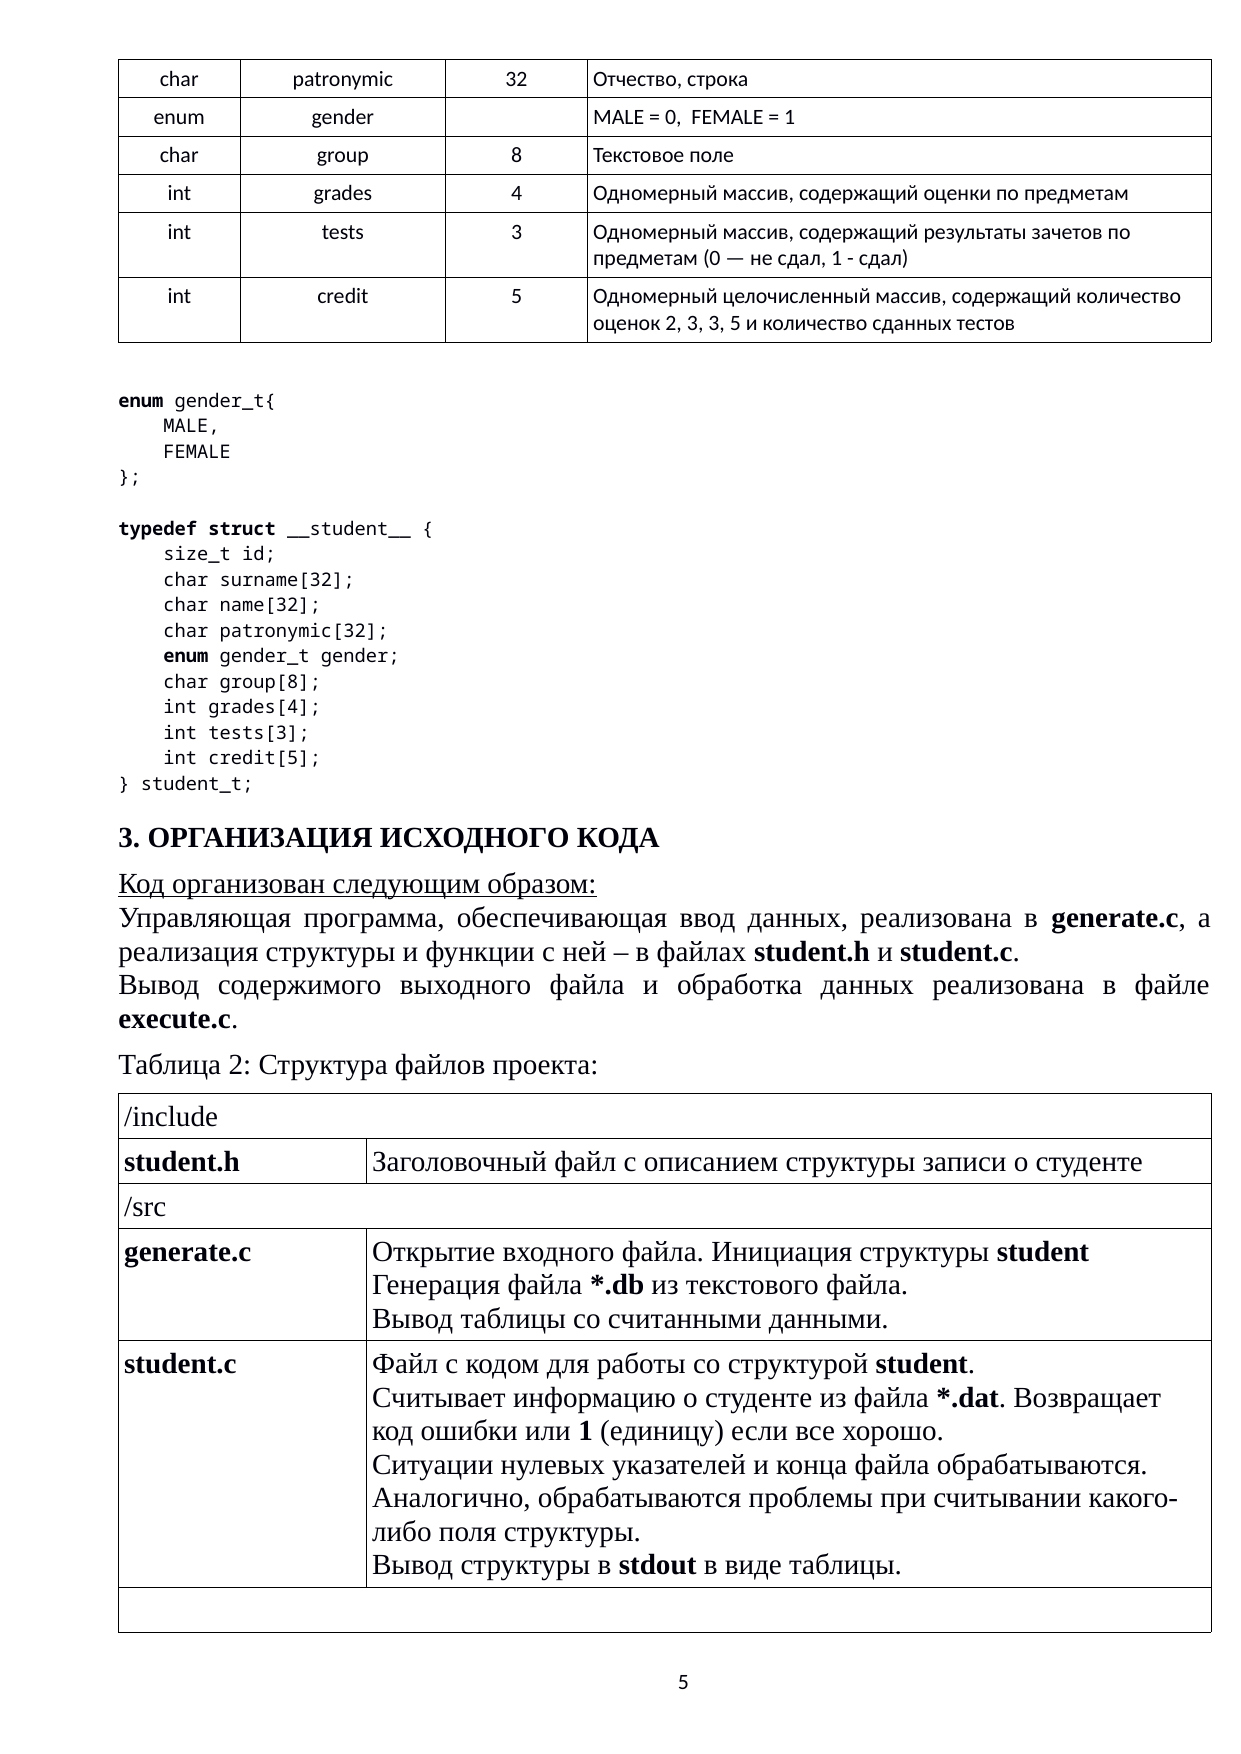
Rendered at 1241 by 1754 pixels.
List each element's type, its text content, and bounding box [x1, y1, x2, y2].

text int tests[3]; [118, 719, 1211, 744]
text char group[8]; [118, 668, 1211, 693]
table_cell credit [241, 278, 445, 342]
text typedef struct __student__ { [118, 515, 1211, 540]
text char patronymic[32]; [118, 617, 1211, 642]
table_header /include [119, 1094, 1211, 1138]
table_cell /src [119, 1184, 1211, 1228]
text Вывод содержимого выходного файла и обработка данных реализована в файле execute.c. [118, 967, 1211, 1034]
text enum gender_t gender; [118, 642, 1211, 668]
table_cell Отчество, строка [588, 60, 1211, 97]
table_cell Одномерный массив, содержащий оценки по предметам [588, 175, 1211, 212]
table_cell char [119, 137, 240, 174]
table_cell [119, 1588, 1211, 1632]
table_cell grades [241, 175, 445, 212]
text int grades[4]; [118, 693, 1211, 719]
text FEMALE [118, 438, 1211, 464]
table_cell Одномерный массив, содержащий результаты зачетов по предметам (0 — не сдал, 1 - сдал) [588, 213, 1211, 277]
text enum gender_t{ [118, 387, 1211, 413]
text }; [118, 464, 1211, 489]
table_cell tests [241, 213, 445, 277]
text } student_t; [118, 770, 1211, 796]
table_cell Открытие входного файла. Инициация структуры student Генерация файла *.db из текстового файла. Вывод таблицы со считанными данными. [367, 1229, 1211, 1340]
table_cell group [241, 137, 445, 174]
text size_t id; [118, 540, 1211, 566]
table_cell gender [241, 98, 445, 136]
table_cell int [119, 175, 240, 212]
table_cell student.h [119, 1139, 366, 1183]
table_cell enum [119, 98, 240, 136]
table_cell Файл с кодом для работы со структурой student. Считывает информацию о студенте из файла *.dat. Возвращает код ошибки или 1 (единицу) если все хорошо. Ситуации нулевых указателей и конца файла обрабатываются. Аналогично, обрабатываются проблемы при считывании какого-либо поля структуры. Вывод структуры в stdout в виде таблицы. [367, 1341, 1211, 1587]
table_cell 8 [446, 137, 587, 174]
table_cell Одномерный целочисленный массив, содержащий количество оценок 2, 3, 3, 5 и количество сданных тестов [588, 278, 1211, 342]
table_cell Заголовочный файл с описанием структуры записи о студенте [367, 1139, 1211, 1183]
table_cell int [119, 213, 240, 277]
table_cell patronymic [241, 60, 445, 97]
text MALE, [118, 413, 1211, 438]
table_cell generate.c [119, 1229, 366, 1340]
table_cell 3 [446, 213, 587, 277]
subtitle 3. Организация исходного кода [118, 821, 1211, 854]
table_cell char [119, 60, 240, 97]
text char surname[32]; [118, 566, 1211, 591]
text Таблица 2: Структура файлов проекта: [118, 1047, 1211, 1080]
table_cell 4 [446, 175, 587, 212]
table_cell Текстовое поле [588, 137, 1211, 174]
table_cell 32 [446, 60, 587, 97]
table_cell [446, 98, 587, 136]
table_cell int [119, 278, 240, 342]
table_cell 5 [446, 278, 587, 342]
text Управляющая программа, обеспечивающая ввод данных, реализована в generate.c, а реализация структуры и функции с ней – в файлах student.h и student.c. [118, 900, 1211, 967]
text Код организован следующим образом: [118, 867, 1211, 900]
text char name[32]; [118, 591, 1211, 617]
table_cell student.c [119, 1341, 366, 1587]
text int credit[5]; [118, 744, 1211, 770]
table_cell MALE = 0, FEMALE = 1 [588, 98, 1211, 136]
